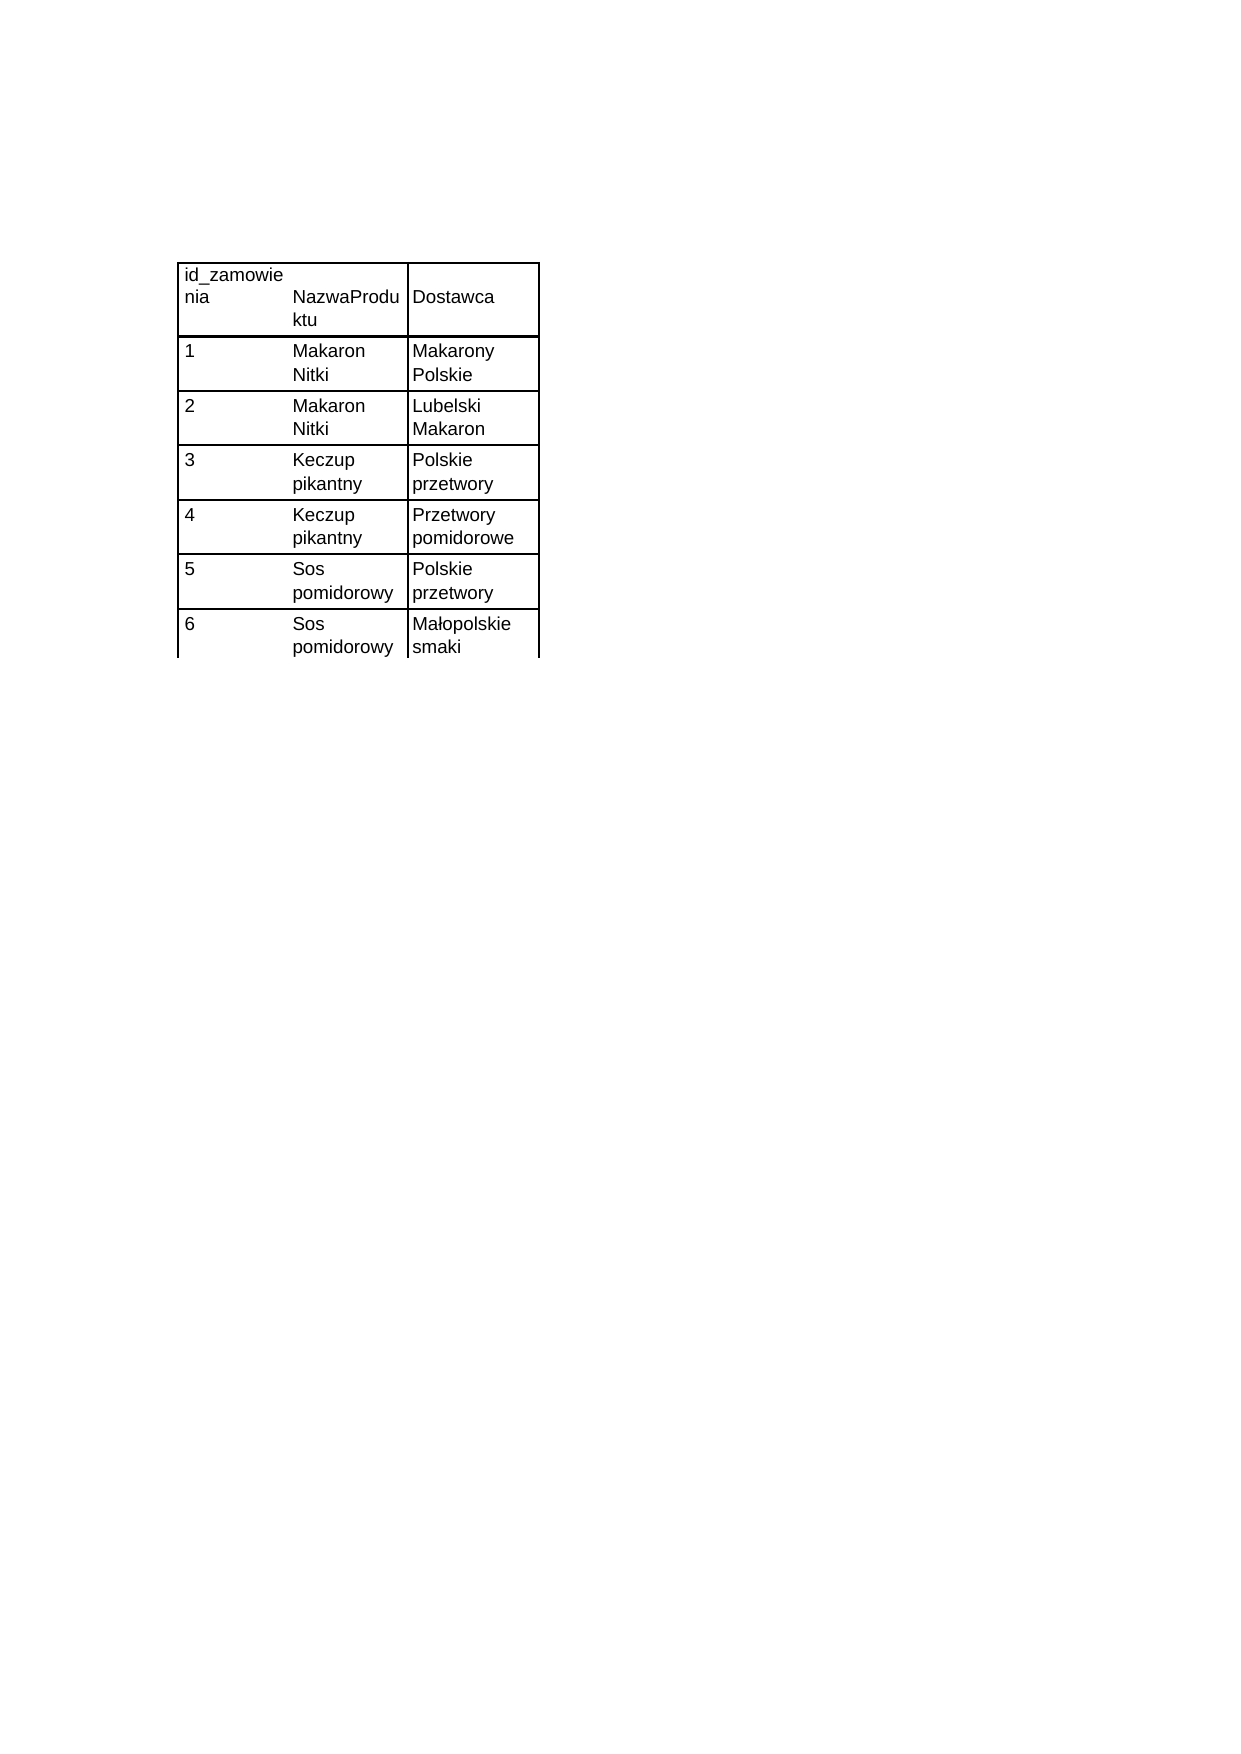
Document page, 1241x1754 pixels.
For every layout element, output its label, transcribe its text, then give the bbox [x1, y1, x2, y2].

table_cell Keczup [286, 501, 407, 525]
table_cell Sos [286, 555, 407, 579]
table_cell [179, 361, 286, 385]
table_cell [179, 579, 286, 603]
table_cell Małopolskie [409, 610, 538, 634]
table_cell przetwory [409, 579, 538, 603]
table_cell Makaron [286, 338, 407, 361]
table_cell [179, 331, 286, 335]
table_cell [179, 440, 286, 444]
table_cell przetwory [409, 470, 538, 494]
table_cell Keczup [286, 446, 407, 470]
table_cell 1 [179, 338, 286, 361]
table_cell Lubelski [409, 392, 538, 416]
table_cell [179, 525, 286, 549]
table_cell [409, 549, 538, 553]
table_cell 5 [179, 555, 286, 579]
table_header id_zamowienia [179, 264, 286, 307]
table_cell [286, 331, 407, 335]
table_cell pikantny [286, 525, 407, 549]
table_cell 3 [179, 446, 286, 470]
table_cell Makaron [286, 392, 407, 416]
table_cell 6 [179, 610, 286, 634]
table_cell Makarony [409, 338, 538, 361]
table_cell [286, 603, 407, 608]
table_cell smaki [409, 634, 538, 658]
table_cell [286, 440, 407, 444]
table_cell [286, 385, 407, 390]
table_cell [179, 549, 286, 553]
table_cell pikantny [286, 470, 407, 494]
table_cell pomidorowy [286, 579, 407, 603]
table_cell Polskie [409, 555, 538, 579]
table_cell Nitki [286, 416, 407, 440]
table_cell [409, 385, 538, 390]
table_cell Sos [286, 610, 407, 634]
table_cell 2 [179, 392, 286, 416]
table_cell ktu [286, 307, 407, 331]
table_cell [409, 494, 538, 499]
table_cell pomidorowy [286, 634, 407, 658]
table_cell [179, 416, 286, 440]
table_cell [409, 331, 538, 335]
table_header Dostawca [409, 264, 538, 307]
table_cell [409, 307, 538, 331]
table_header NazwaProdu [286, 264, 407, 307]
table_cell [179, 634, 286, 658]
table_cell Nitki [286, 361, 407, 385]
table_cell [179, 470, 286, 494]
table_cell pomidorowe [409, 525, 538, 549]
table_cell [409, 603, 538, 608]
table_cell Polskie [409, 446, 538, 470]
table_cell [409, 440, 538, 444]
table_cell [179, 307, 286, 331]
table_cell [179, 603, 286, 608]
table_cell Makaron [409, 416, 538, 440]
table_cell [179, 385, 286, 390]
table_cell 4 [179, 501, 286, 525]
table_cell Polskie [409, 361, 538, 385]
table_cell [179, 494, 286, 499]
table_cell [286, 494, 407, 499]
table_cell Przetwory [409, 501, 538, 525]
table_cell [286, 549, 407, 553]
